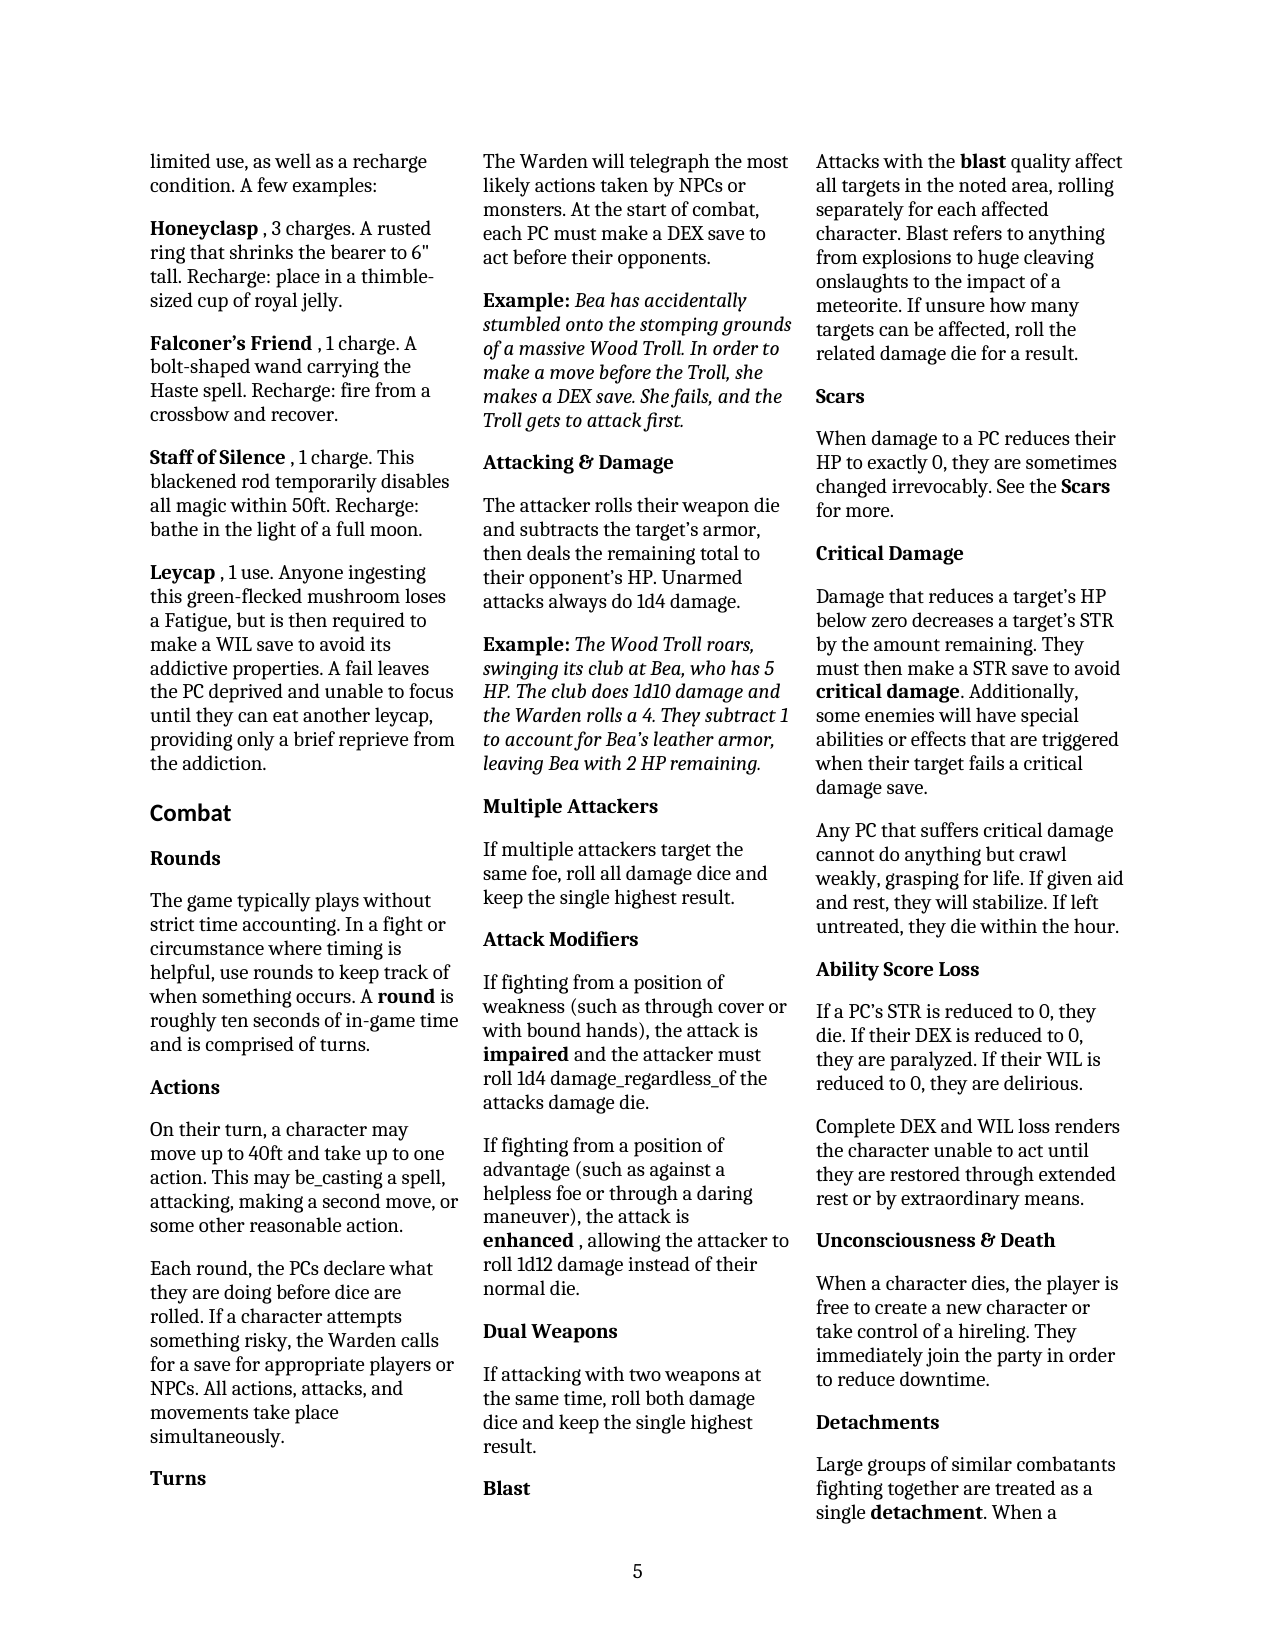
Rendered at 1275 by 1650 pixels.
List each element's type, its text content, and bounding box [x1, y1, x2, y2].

text Example: The Wood Troll roars, swinging its club at Bea, who has 5 HP. The club does 1d10 damage and the Warden rolls a 4. They subtract 1 to account for Bea’s leather armor, leaving Bea with 2 HP remaining. [483, 632, 792, 776]
text Detachments [816, 1410, 1125, 1434]
text Complete DEX and WIL loss renders the character unable to act until they are restored through extended rest or by extraordinary means. [816, 1114, 1125, 1210]
text Large groups of similar combatants fighting together are treated as a single detachment. When a [816, 1453, 1125, 1525]
text Attacks with the blast quality affect all targets in the noted area, rolling separately for each affected character. Blast refers to anything from explosions to huge cleaving onslaughts to the impact of a meteorite. If unsure how many targets can be affected, roll the related damage die for a result. [816, 150, 1125, 366]
text Staff of Silence , 1 charge. This blackened rod temporarily disables all magic within 50ft. Recharge: bathe in the light of a full moon. [150, 446, 459, 542]
text If multiple attackers target the same foe, roll all damage dice and keep the single highest result. [483, 837, 792, 909]
text The game typically plays without strict time accounting. In a fight or circumstance where timing is helpful, use rounds to keep track of when something occurs. A round is roughly ten seconds of in-game time and is comprised of turns. [150, 889, 459, 1057]
text Attacking & Damage [483, 451, 792, 475]
text Dual Weapons [483, 1320, 792, 1344]
text If fighting from a position of advantage (such as against a helpless foe or through a daring maneuver), the attack is enhanced , allowing the attacker to roll 1d12 damage instead of their normal die. [483, 1133, 792, 1301]
text Rounds [150, 846, 459, 870]
text Damage that reduces a target’s HP below zero decreases a target’s STR by the amount remaining. They must then make a STR save to avoid critical damage. Additionally, some enemies will have special abilities or effects that are triggered when their target fails a critical damage save. [816, 584, 1125, 800]
text Honeyclasp , 3 charges. A rusted ring that shrinks the bearer to 6" tall. Recharge: place in a thimble-sized cup of royal jelly. [150, 217, 459, 312]
text limited use, as well as a recharge condition. A few examples: [150, 150, 459, 198]
text Critical Damage [816, 542, 1125, 566]
text Leycap , 1 use. Anyone ingesting this green-flecked mushroom loses a Fatigue, but is then required to make a WIL save to avoid its addictive properties. A fail leaves the PC deprived and unable to focus until they can eat another leycap, providing only a brief reprieve from the addiction. [150, 560, 459, 776]
text Blast [483, 1477, 792, 1501]
text When a character dies, the player is free to create a new character or take control of a hireling. They immediately join the party in order to reduce downtime. [816, 1272, 1125, 1392]
text When damage to a PC reduces their HP to exactly 0, they are sometimes changed irrevocably. See the Scars for more. [816, 427, 1125, 523]
text Multiple Attackers [483, 795, 792, 819]
text On their turn, a character may move up to 40ft and take up to one action. This may be_casting a spell, attacking, making a second move, or some other reasonable action. [150, 1118, 459, 1238]
text Example: Bea has accidentally stumbled onto the stomping grounds of a massive Wood Troll. In order to make a move before the Troll, she makes a DEX save. She fails, and the Troll gets to attack first. [483, 288, 792, 432]
text Ability Score Loss [816, 957, 1125, 981]
text Scars [816, 384, 1125, 408]
text Attack Modifiers [483, 928, 792, 952]
text Turns [150, 1467, 459, 1491]
subtitle Combat [150, 797, 459, 827]
text Actions [150, 1075, 459, 1099]
text Unconsciousness & Death [816, 1229, 1125, 1253]
text The Warden will telegraph the most likely actions taken by NPCs or monsters. At the start of combat, each PC must make a DEX save to act before their opponents. [483, 150, 792, 270]
text Any PC that suffers critical damage cannot do anything but crawl weakly, grasping for life. If given aid and rest, they will stabilize. If left untreated, they die within the hour. [816, 819, 1125, 938]
text If attacking with two weapons at the same time, roll both damage dice and keep the single highest result. [483, 1362, 792, 1458]
text Falconer’s Friend , 1 charge. A bolt-shaped wand carrying the Haste spell. Recharge: fire from a crossbow and recover. [150, 331, 459, 427]
text The attacker rolls their weapon die and subtracts the target’s armor, then deals the remaining total to their opponent’s HP. Unarmed attacks always do 1d4 damage. [483, 494, 792, 613]
text If fighting from a position of weakness (such as through cover or with bound hands), the attack is impaired and the attacker must roll 1d4 damage_regardless_of the attacks damage die. [483, 971, 792, 1114]
text Each round, the PCs declare what they are doing before dice are rolled. If a character attempts something risky, the Warden calls for a save for appropriate players or NPCs. All actions, attacks, and movements take place simultaneously. [150, 1257, 459, 1448]
text If a PC’s STR is reduced to 0, they die. If their DEX is reduced to 0, they are paralyzed. If their WIL is reduced to 0, they are delirious. [816, 1000, 1125, 1096]
